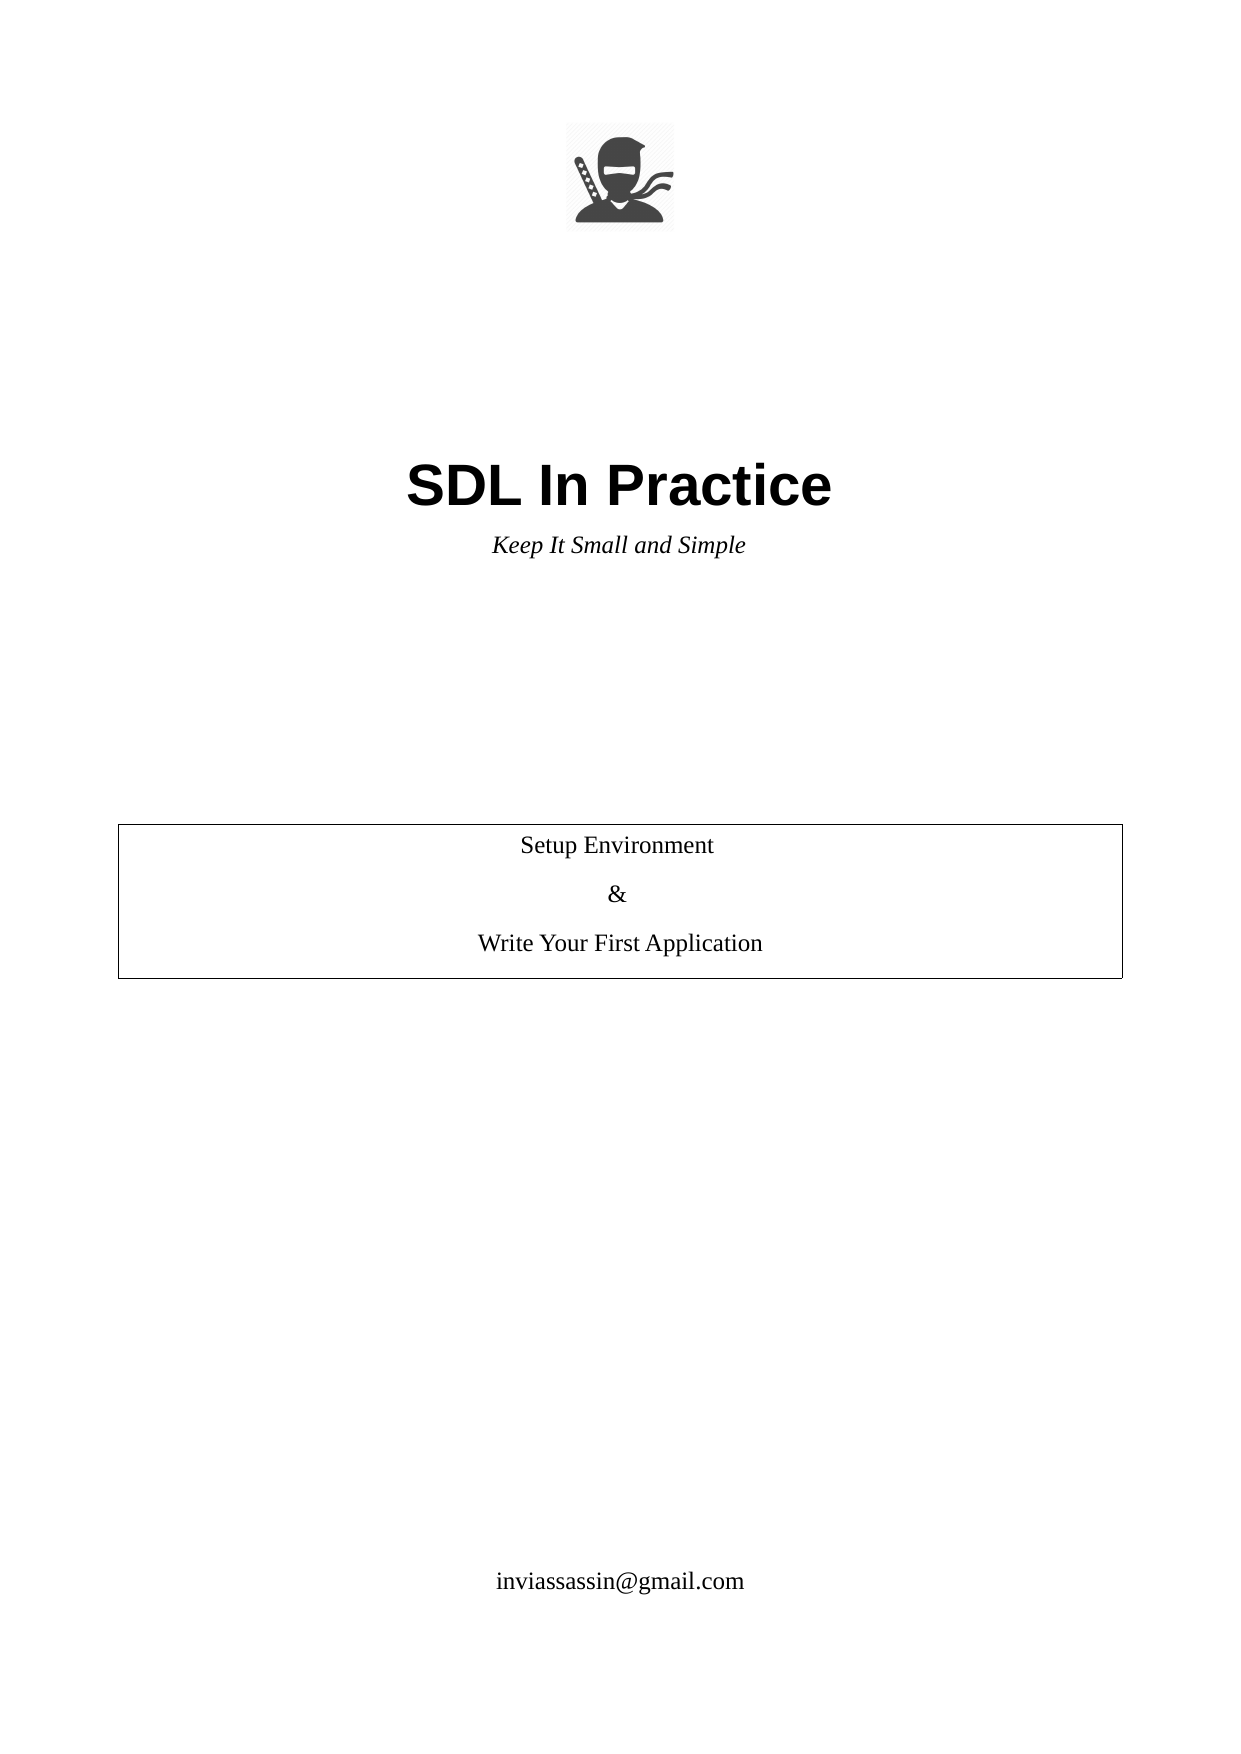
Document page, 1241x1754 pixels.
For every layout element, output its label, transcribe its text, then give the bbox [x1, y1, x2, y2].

text Keep It Small and Simple [118, 530, 1122, 559]
title SDL In Practice [118, 450, 1122, 517]
text inviassassin@gmail.com [118, 1566, 1122, 1595]
picture [565, 122, 675, 232]
table_header Setup Environment & Write Your First Application [119, 825, 1122, 977]
